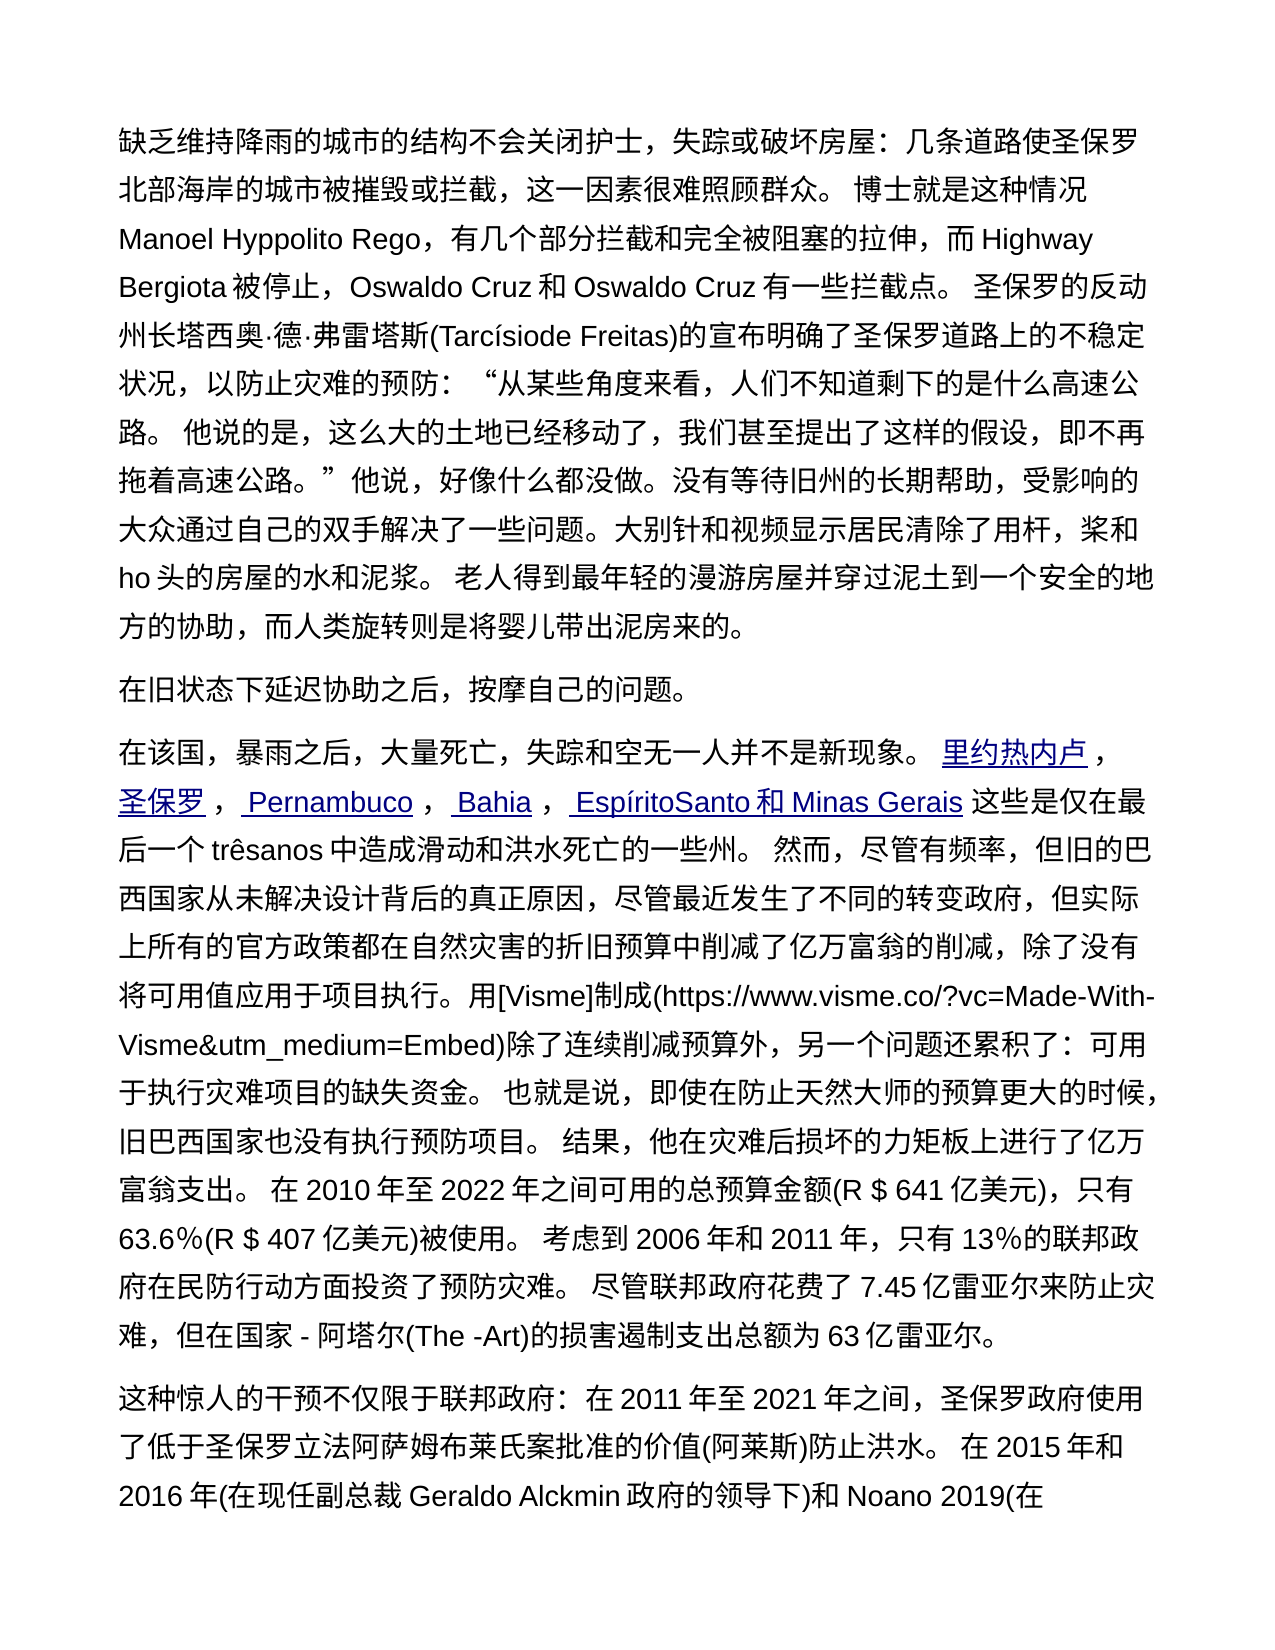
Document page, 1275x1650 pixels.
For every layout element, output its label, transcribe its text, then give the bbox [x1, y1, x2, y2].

text 缺乏维持降雨的城市的结构不会关闭护士，失踪或破坏房屋：几条道路使圣保罗北部海岸的城市被摧毁或拦截，这一因素很难照顾群众。 博士就是这种情况 Manoel Hyppolito Rego，有几个部分拦截和完全被阻塞的拉伸，而Highway Bergiota被停止，Oswaldo Cruz和Oswaldo Cruz有一些拦截点。 圣保罗的反动州长塔西奥·德·弗雷塔斯(Tarcísiode Freitas)的宣布明确了圣保罗道路上的不稳定状况，以防止灾难的预防：“从某些角度来看，人们不知道剩下的是什么高速公路。 他说的是，这么大的土地已经移动了，我们甚至提出了这样的假设，即不再拖着高速公路。”他说，好像什么都没做。没有等待旧州的长期帮助，受影响的大众通过自己的双手解决了一些问题。大别针和视频显示居民清除了用杆，桨和ho头的房屋的水和泥浆。 老人得到最年轻的漫游房屋并穿过泥土到一个安全的地方的协助，而人类旋转则是将婴儿带出泥房来的。 [118, 118, 1157, 646]
text 在旧状态下延迟协助之后，按摩自己的问题。 [118, 667, 1157, 709]
text 这种惊人的干预不仅限于联邦政府：在2011年至2021年之间，圣保罗政府使用了低于圣保罗立法阿萨姆布莱氏案批准的价值(阿莱斯)防止洪水。 在2015年和2016年(在现任副总裁Geraldo Alckmin政府的领导下)和Noano 2019(在 [118, 1375, 1157, 1515]
text 在该国，暴雨之后，大量死亡，失踪和空无一人并不是新现象。 里约热内卢 ， 圣保罗 ， Pernambuco ， Bahia ， EspíritoSanto和Minas Gerais 这些是仅在最后一个trêsanos中造成滑动和洪水死亡的一些州。 然而，尽管有频率，但旧的巴西国家从未解决设计背后的真正原因，尽管最近发生了不同的转变政府，但实际上所有的官方政策都在自然灾害的折旧预算中削减了亿万富翁的削减，除了没有将可用值应用于项目执行。用[Visme]制成(https://www.visme.co/?vc=Made-With-Visme&utm_medium=Embed)除了连续削减预算外，另一个问题还累积了：可用于执行灾难项目的缺失资金。 也就是说，即使在防止天然大师的预算更大的时候，旧巴西国家也没有执行预防项目。 结果，他在灾难后损坏的力矩板上进行了亿万富翁支出。 在2010年至2022年之间可用的总预算金额(R $ 641亿美元)，只有63.6％(R $ 407亿美元)被使用。 考虑到2006年和2011年，只有13％的联邦政府在民防行动方面投资了预防灾难。 尽管联邦政府花费了7.45亿雷亚尔来防止灾难，但在国家 - 阿塔尔(The -Art)的损害遏制支出总额为63亿雷亚尔。 [118, 730, 1157, 1354]
